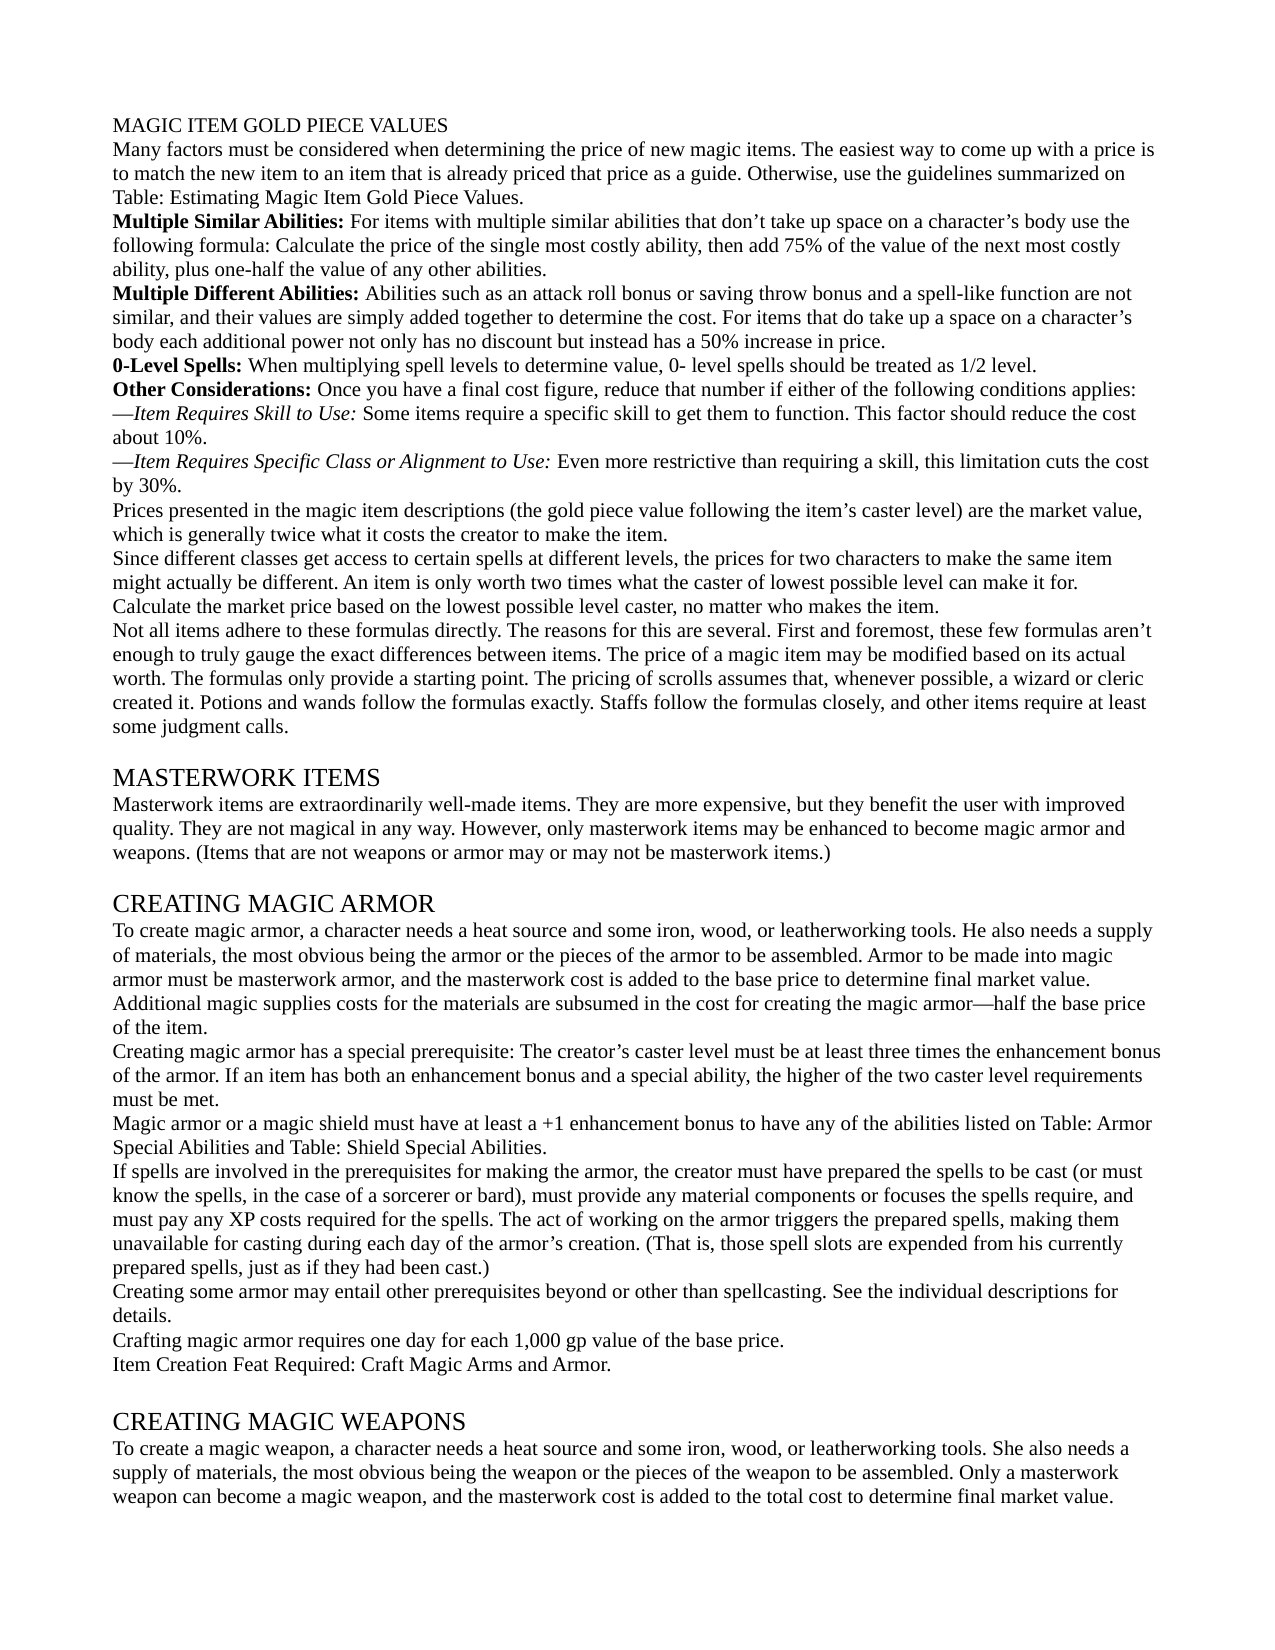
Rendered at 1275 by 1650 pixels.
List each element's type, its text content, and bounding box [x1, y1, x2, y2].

text To create magic armor, a character needs a heat source and some iron, wood, or leatherworking tools. He also needs a supply of materials, the most obvious being the armor or the pieces of the armor to be assembled. Armor to be made into magic armor must be masterwork armor, and the masterwork cost is added to the base price to determine final market value. Additional magic supplies costs for the materials are subsumed in the cost for creating the magic armor—half the base price of the item. [112, 918, 1162, 1039]
text Masterwork items are extraordinarily well-made items. They are more expensive, but they benefit the user with improved quality. They are not magical in any way. However, only masterwork items may be enhanced to become magic armor and weapons. (Items that are not weapons or armor may or may not be masterwork items.) [112, 792, 1162, 864]
text —Item Requires Skill to Use: Some items require a specific skill to get them to function. This factor should reduce the cost about 10%. [112, 401, 1162, 449]
text Multiple Different Abilities: Abilities such as an attack roll bonus or saving throw bonus and a spell-like function are not similar, and their values are simply added together to determine the cost. For items that do take up a space on a character’s body each additional power not only has no discount but instead has a 50% increase in price. [112, 281, 1162, 353]
text Other Considerations: Once you have a final cost figure, reduce that number if either of the following conditions applies: [112, 377, 1162, 401]
text Item Creation Feat Required: Craft Magic Arms and Armor. [112, 1352, 1162, 1376]
text If spells are involved in the prerequisites for making the armor, the creator must have prepared the spells to be cast (or must know the spells, in the case of a sorcerer or bard), must provide any material components or focuses the spells require, and must pay any XP costs required for the spells. The act of working on the armor triggers the prepared spells, making them unavailable for casting during each day of the armor’s creation. (That is, those spell slots are expended from his currently prepared spells, just as if they had been cast.) [112, 1159, 1162, 1279]
text Prices presented in the magic item descriptions (the gold piece value following the item’s caster level) are the market value, which is generally twice what it costs the creator to make the item. [112, 497, 1162, 546]
text Magic armor or a magic shield must have at least a +1 enhancement bonus to have any of the abilities listed on Table: Armor Special Abilities and Table: Shield Special Abilities. [112, 1111, 1162, 1159]
text Since different classes get access to certain spells at different levels, the prices for two characters to make the same item might actually be different. An item is only worth two times what the caster of lowest possible level can make it for. Calculate the market price based on the lowest possible level caster, no matter who makes the item. [112, 546, 1162, 618]
text Many factors must be considered when determining the price of new magic items. The easiest way to come up with a price is to match the new item to an item that is already priced that price as a guide. Otherwise, use the guidelines summarized on Table: Estimating Magic Item Gold Piece Values. [112, 137, 1162, 209]
text To create a magic weapon, a character needs a heat source and some iron, wood, or leatherworking tools. She also needs a supply of materials, the most obvious being the weapon or the pieces of the weapon to be assembled. Only a masterwork weapon can become a magic weapon, and the masterwork cost is added to the total cost to determine final market value. [112, 1436, 1162, 1508]
text 0-Level Spells: When multiplying spell levels to determine value, 0- level spells should be treated as 1/2 level. [112, 353, 1162, 377]
text Creating some armor may entail other prerequisites beyond or other than spellcasting. See the individual descriptions for details. [112, 1279, 1162, 1327]
text CREATING MAGIC WEAPONS [112, 1406, 1162, 1436]
text CREATING MAGIC ARMOR [112, 888, 1162, 918]
text —Item Requires Specific Class or Alignment to Use: Even more restrictive than requiring a skill, this limitation cuts the cost by 30%. [112, 449, 1162, 497]
text Not all items adhere to these formulas directly. The reasons for this are several. First and foremost, these few formulas aren’t enough to truly gauge the exact differences between items. The price of a magic item may be modified based on its actual worth. The formulas only provide a starting point. The pricing of scrolls assumes that, whenever possible, a wizard or cleric created it. Potions and wands follow the formulas exactly. Staffs follow the formulas closely, and other items require at least some judgment calls. [112, 618, 1162, 738]
text Crafting magic armor requires one day for each 1,000 gp value of the base price. [112, 1327, 1162, 1352]
text MASTERWORK ITEMS [112, 762, 1162, 792]
text MAGIC ITEM GOLD PIECE VALUES [112, 112, 1162, 137]
text Creating magic armor has a special prerequisite: The creator’s caster level must be at least three times the enhancement bonus of the armor. If an item has both an enhancement bonus and a special ability, the higher of the two caster level requirements must be met. [112, 1039, 1162, 1111]
text Multiple Similar Abilities: For items with multiple similar abilities that don’t take up space on a character’s body use the following formula: Calculate the price of the single most costly ability, then add 75% of the value of the next most costly ability, plus one-half the value of any other abilities. [112, 209, 1162, 281]
